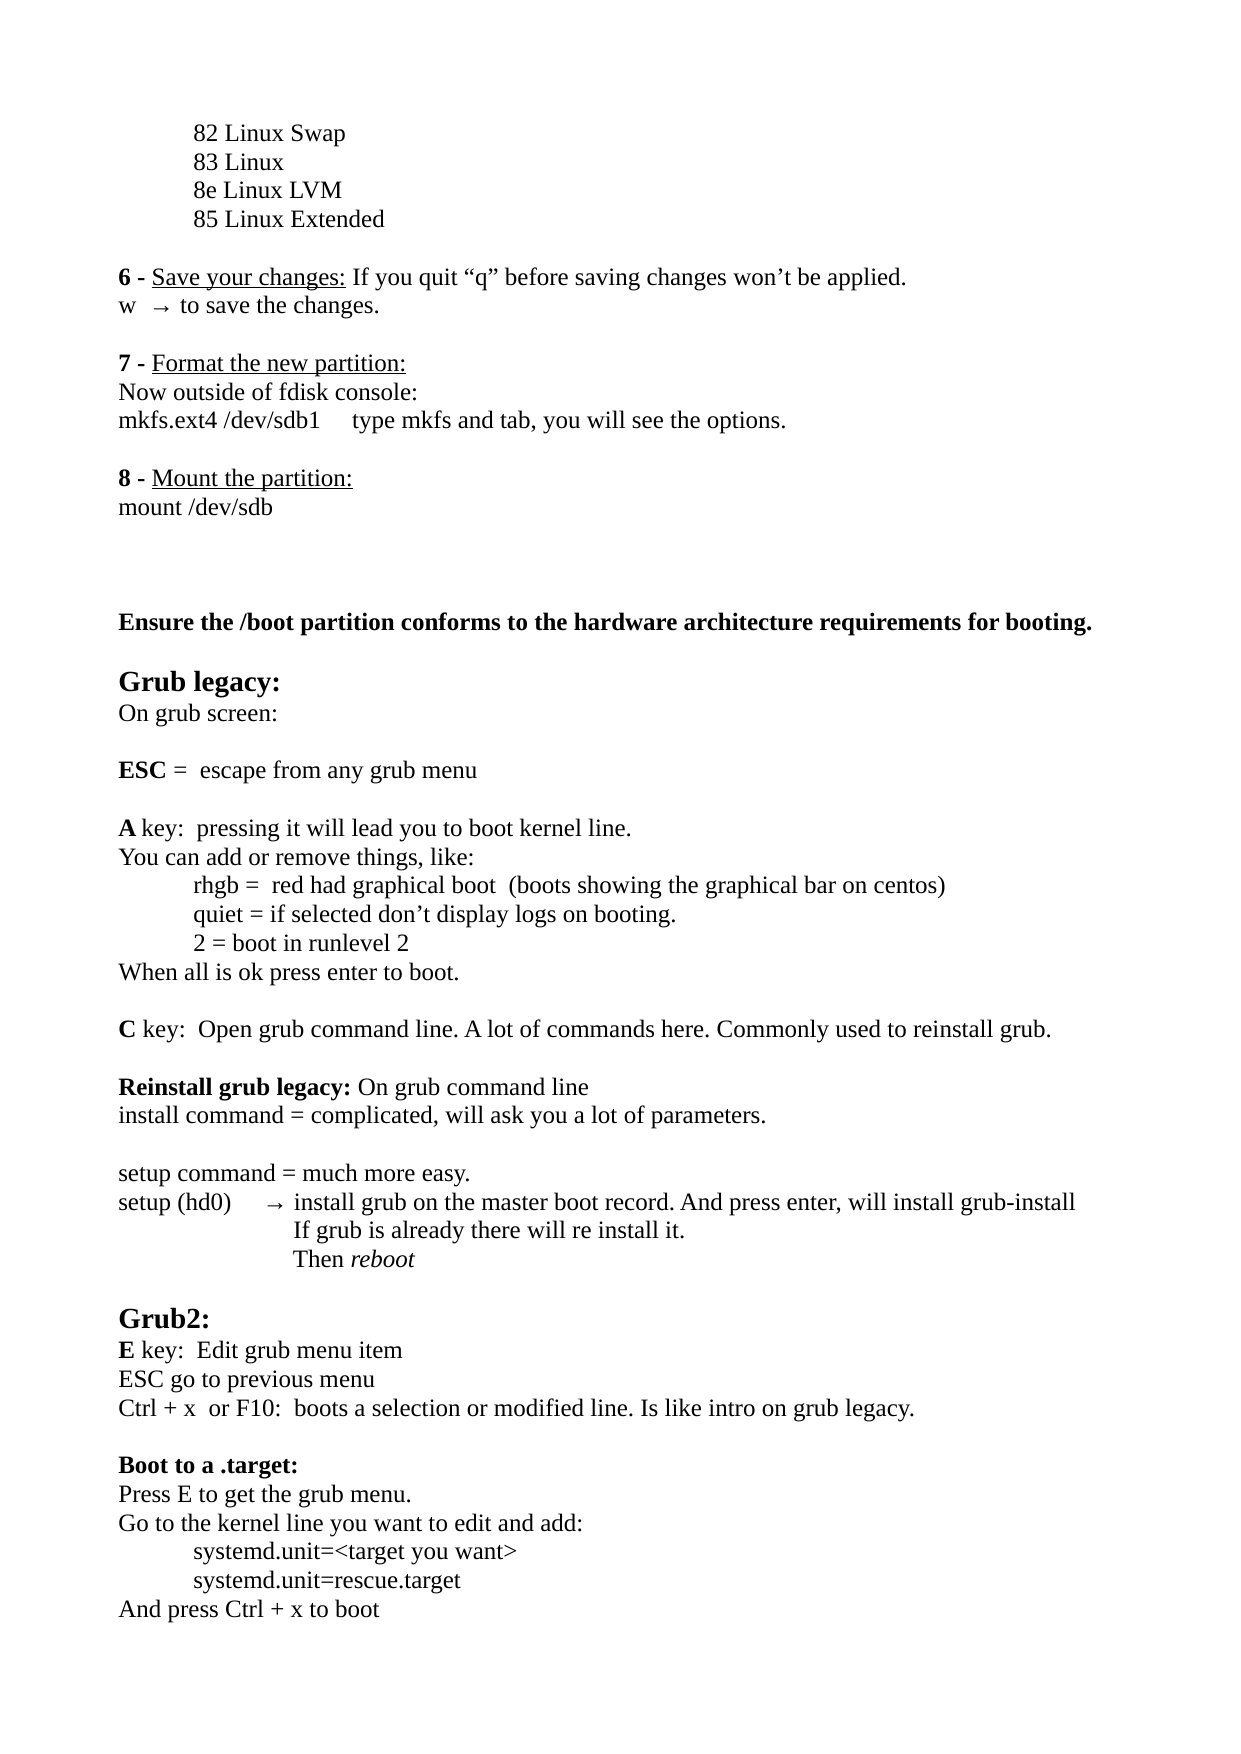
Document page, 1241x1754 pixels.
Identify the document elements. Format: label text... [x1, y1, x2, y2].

text 8 - Mount the partition: [118, 463, 1122, 492]
text ESC go to previous menu [118, 1364, 1122, 1393]
text systemd.unit=<target you want> [118, 1536, 1122, 1565]
text 8e Linux LVM [118, 176, 1122, 204]
text 7 - Format the new partition: [118, 348, 1122, 377]
text 6 - Save your changes: If you quit “q” before saving changes won’t be applied. [118, 262, 1122, 291]
text Then reboot [118, 1244, 1122, 1273]
text Reinstall grub legacy: On grub command line [118, 1072, 1122, 1100]
text If grub is already there will re install it. [118, 1215, 1122, 1244]
text setup (hd0) → install grub on the master boot record. And press enter, will install grub-install [118, 1187, 1122, 1215]
text Now outside of fdisk console: [118, 377, 1122, 406]
text 85 Linux Extended [118, 204, 1122, 233]
text Grub legacy: [118, 664, 1122, 698]
text You can add or remove things, like: [118, 842, 1122, 870]
text mount /dev/sdb [118, 492, 1122, 521]
text A key: pressing it will lead you to boot kernel line. [118, 813, 1122, 842]
text install command = complicated, will ask you a lot of parameters. [118, 1100, 1122, 1129]
text mkfs.ext4 /dev/sdb1 type mkfs and tab, you will see the options. [118, 406, 1122, 434]
text C key: Open grub command line. A lot of commands here. Commonly used to reinstall grub. [118, 1014, 1122, 1043]
text w → to save the changes. [118, 291, 1122, 319]
text quiet = if selected don’t display logs on booting. [118, 899, 1122, 928]
text Ensure the /boot partition conforms to the hardware architecture requirements for booting. [118, 607, 1122, 636]
text And press Ctrl + x to boot [118, 1594, 1122, 1623]
text rhgb = red had graphical boot (boots showing the graphical bar on centos) [118, 870, 1122, 899]
text Grub2: [118, 1302, 1122, 1335]
text Press E to get the grub menu. [118, 1479, 1122, 1508]
text Boot to a .target: [118, 1450, 1122, 1479]
text setup command = much more easy. [118, 1158, 1122, 1187]
text Ctrl + x or F10: boots a selection or modified line. Is like intro on grub legacy. [118, 1393, 1122, 1421]
text 2 = boot in runlevel 2 [118, 928, 1122, 957]
text When all is ok press enter to boot. [118, 957, 1122, 985]
text 82 Linux Swap [118, 118, 1122, 147]
text E key: Edit grub menu item [118, 1335, 1122, 1364]
text systemd.unit=rescue.target [118, 1565, 1122, 1594]
text On grub screen: [118, 698, 1122, 727]
text 83 Linux [118, 147, 1122, 176]
text ESC = escape from any grub menu [118, 755, 1122, 784]
text Go to the kernel line you want to edit and add: [118, 1508, 1122, 1536]
